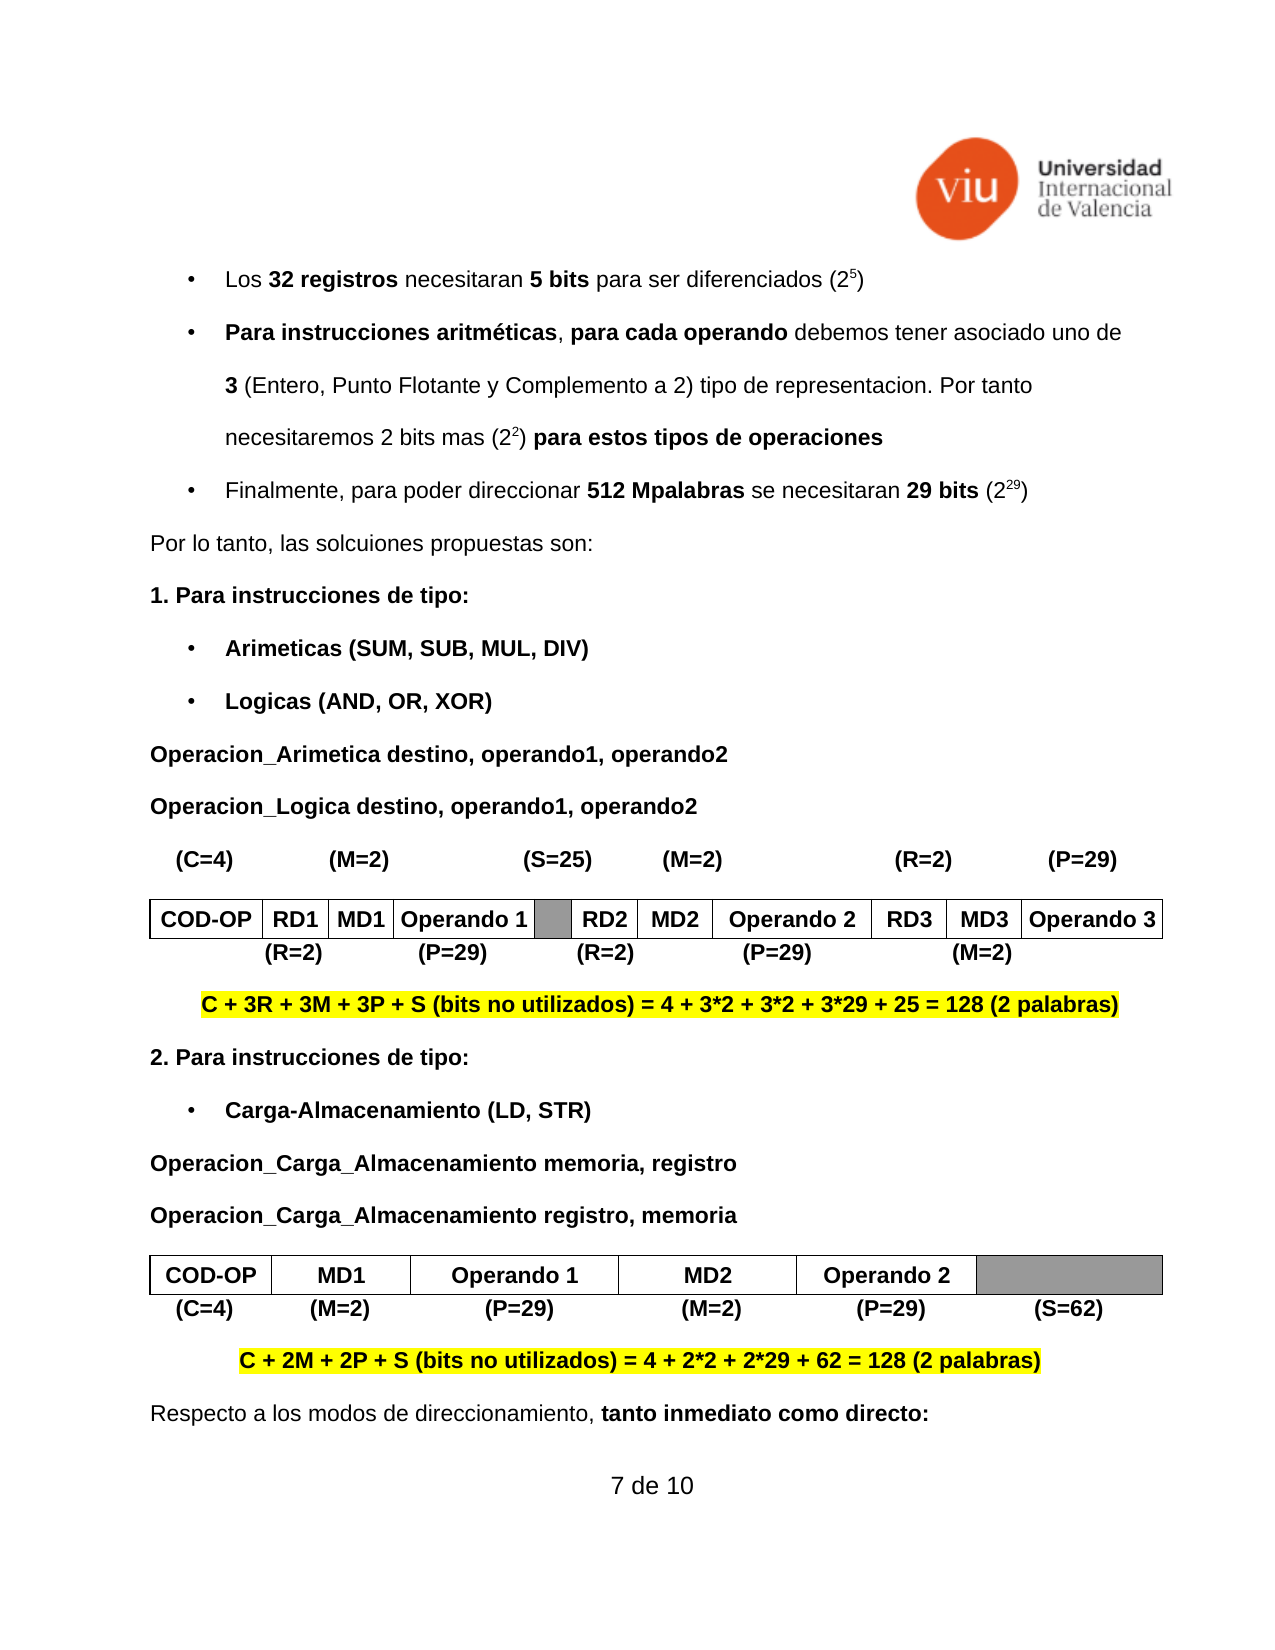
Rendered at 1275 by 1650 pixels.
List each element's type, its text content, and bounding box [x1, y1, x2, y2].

text (C=4) (M=2) (S=25) (M=2) (R=2) (P=29) [150, 846, 1125, 872]
table_header Operando 2 [713, 900, 871, 938]
table_header COD-OP [151, 1256, 271, 1294]
table_header RD1 [263, 900, 328, 938]
text 2. Para instrucciones de tipo: [150, 1044, 1125, 1070]
table_header Operando 1 [411, 1256, 618, 1294]
table_header MD3 [947, 900, 1021, 938]
text Operacion_Carga_Almacenamiento registro, memoria [150, 1202, 1125, 1228]
table_header [535, 900, 571, 938]
table_header RD3 [872, 900, 946, 938]
table_header RD2 [572, 900, 637, 938]
text (C=4) (M=2) (P=29) (M=2) (P=29) (S=62) [150, 1295, 1125, 1321]
table_header MD2 [638, 900, 712, 938]
text Operacion_Arimetica destino, operando1, operando2 [150, 741, 1125, 767]
table_header MD2 [619, 1256, 796, 1294]
table_header MD1 [329, 900, 393, 938]
text C + 2M + 2P + S (bits no utilizados) = 4 + 2*2 + 2*29 + 62 = 128 (2 palabras) [150, 1347, 1125, 1374]
text Operacion_Carga_Almacenamiento memoria, registro [150, 1149, 1125, 1176]
picture [913, 134, 1175, 245]
text Respecto a los modos de direccionamiento, tanto inmediato como directo: [150, 1400, 1125, 1427]
table_header COD-OP [151, 900, 262, 938]
text (R=2) (P=29) (R=2) (P=29) (M=2) [150, 939, 1125, 965]
table_header Operando 1 [394, 900, 534, 938]
text C + 3R + 3M + 3P + S (bits no utilizados) = 4 + 3*2 + 3*2 + 3*29 + 25 = 128 (2 palabras) [150, 991, 1125, 1018]
text 1. Para instrucciones de tipo: [150, 582, 1125, 609]
text Por lo tanto, las solcuiones propuestas son: [150, 530, 1125, 556]
table_header [977, 1256, 1162, 1294]
list Finalmente, para poder direccionar 512 Mpalabras se necesitaran 29 bits (229) [187, 477, 1125, 503]
list Arimeticas (SUM, SUB, MUL, DIV) [187, 635, 1125, 662]
list Carga-Almacenamiento (LD, STR) [187, 1097, 1125, 1123]
table_header Operando 3 [1022, 900, 1162, 938]
text Operacion_Logica destino, operando1, operando2 [150, 793, 1125, 820]
list Logicas (AND, OR, XOR) [187, 688, 1125, 714]
table_header MD1 [272, 1256, 410, 1294]
list Para instrucciones aritméticas, para cada operando debemos tener asociado uno de 3 (Entero, Punto Flotante y Complemento a 2) tipo de representacion. Por tanto necesitaremos 2 bits mas (22) para estos tipos de operaciones [187, 319, 1125, 451]
list Los 32 registros necesitaran 5 bits para ser diferenciados (25) [187, 266, 1125, 293]
table_header Operando 2 [797, 1256, 976, 1294]
